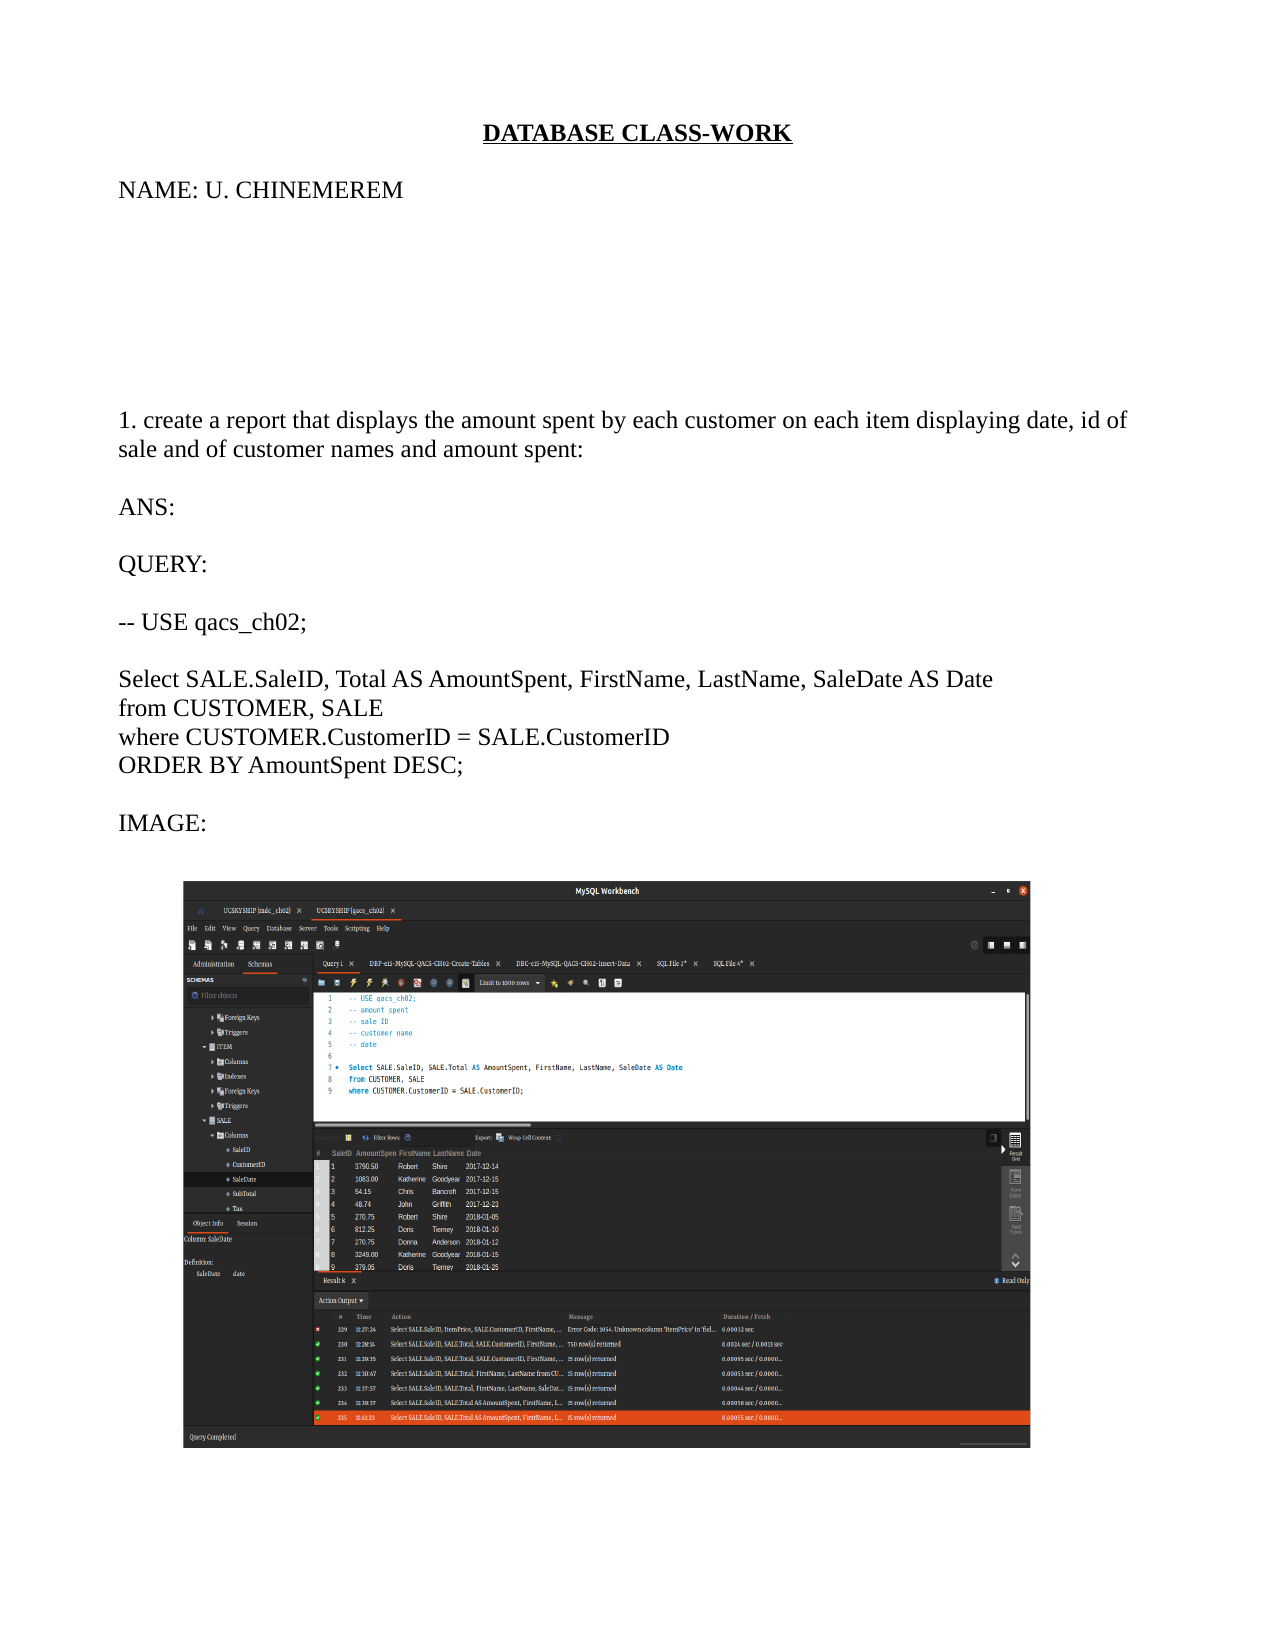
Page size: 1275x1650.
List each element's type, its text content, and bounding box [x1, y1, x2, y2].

text -- USE qacs_ch02; [118, 607, 1157, 636]
text where CUSTOMER.CustomerID = SALE.CustomerID [118, 722, 1157, 751]
text IMAGE: [118, 808, 1157, 837]
text DATABASE CLASS-WORK [118, 118, 1157, 147]
text 1. create a report that displays the amount spent by each customer on each item displaying date, id of [118, 406, 1157, 434]
text sale and of customer names and amount spent: [118, 434, 1157, 463]
text ANS: [118, 492, 1157, 521]
picture [183, 881, 1031, 1448]
text NAME: U. CHINEMEREM [118, 176, 1157, 204]
text QUERY: [118, 549, 1157, 578]
text Select SALE.SaleID, Total AS AmountSpent, FirstName, LastName, SaleDate AS Date [118, 664, 1157, 693]
text from CUSTOMER, SALE [118, 693, 1157, 722]
text ORDER BY AmountSpent DESC; [118, 751, 1157, 779]
